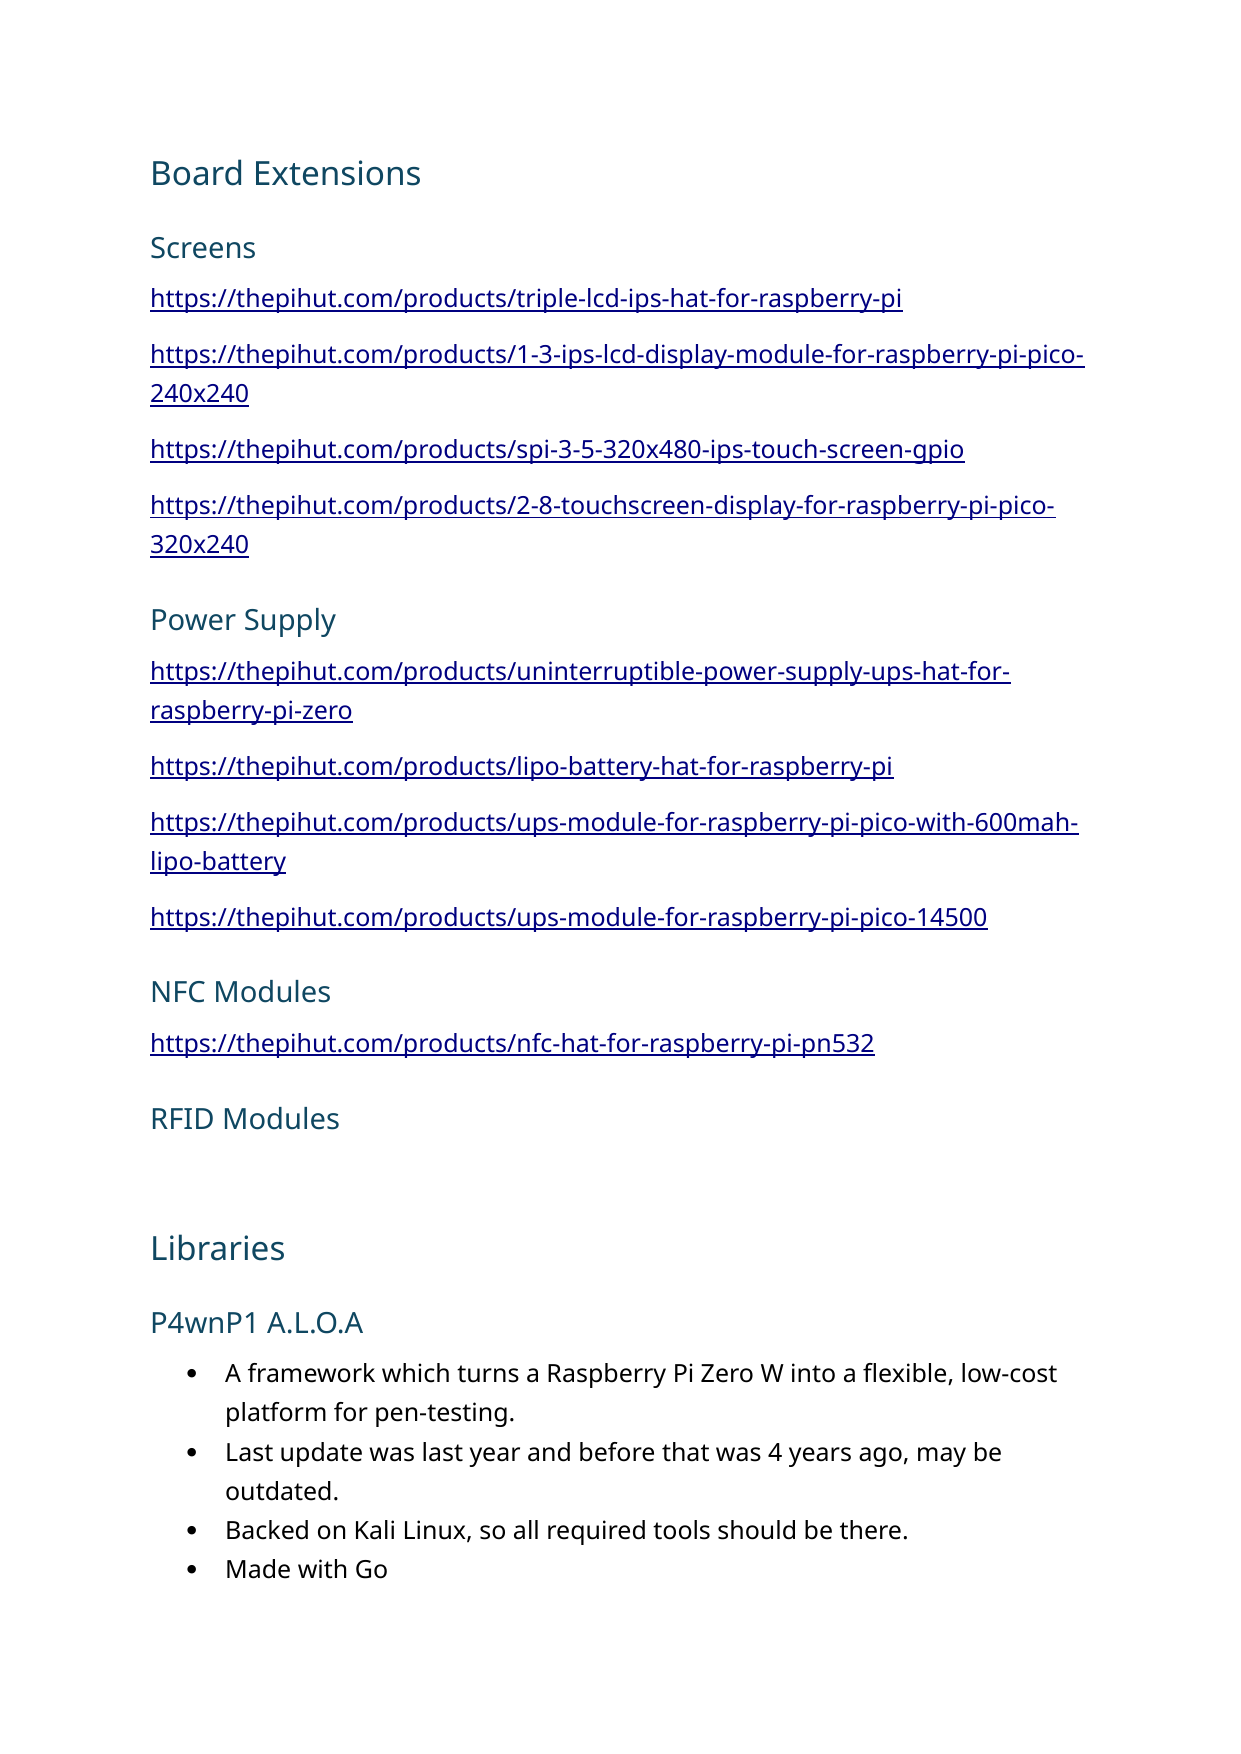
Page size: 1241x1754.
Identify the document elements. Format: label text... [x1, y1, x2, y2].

list A framework which turns a Raspberry Pi Zero W into a flexible, low-cost platform for pen-testing. [187, 1356, 1090, 1429]
text https://thepihut.com/products/2-8-touchscreen-display-for-raspberry-pi-pico-320x240 [150, 488, 1090, 561]
subtitle RFID Modules [150, 1098, 1090, 1138]
subtitle Libraries [150, 1225, 1090, 1270]
text https://thepihut.com/products/spi-3-5-320x480-ips-touch-screen-gpio [150, 432, 1090, 466]
text https://thepihut.com/products/nfc-hat-for-raspberry-pi-pn532 [150, 1026, 1090, 1060]
subtitle Screens [150, 227, 1090, 267]
text https://thepihut.com/products/ups-module-for-raspberry-pi-pico-with-600mah-lipo-battery [150, 804, 1090, 877]
text https://thepihut.com/products/triple-lcd-ips-hat-for-raspberry-pi [150, 281, 1090, 315]
subtitle Power Supply [150, 599, 1090, 639]
subtitle P4wnP1 A.L.O.A [150, 1302, 1090, 1342]
text https://thepihut.com/products/uninterruptible-power-supply-ups-hat-for-raspberry-pi-zero [150, 653, 1090, 727]
text https://thepihut.com/products/1-3-ips-lcd-display-module-for-raspberry-pi-pico-240x240 [150, 337, 1090, 410]
list Made with Go [187, 1552, 1090, 1586]
subtitle NFC Modules [150, 972, 1090, 1011]
text https://thepihut.com/products/lipo-battery-hat-for-raspberry-pi [150, 748, 1090, 782]
text https://thepihut.com/products/ups-module-for-raspberry-pi-pico-14500 [150, 899, 1090, 933]
subtitle Board Extensions [150, 150, 1090, 195]
list Last update was last year and before that was 4 years ago, may be outdated. [187, 1434, 1090, 1507]
list Backed on Kali Linux, so all required tools should be there. [187, 1512, 1090, 1547]
